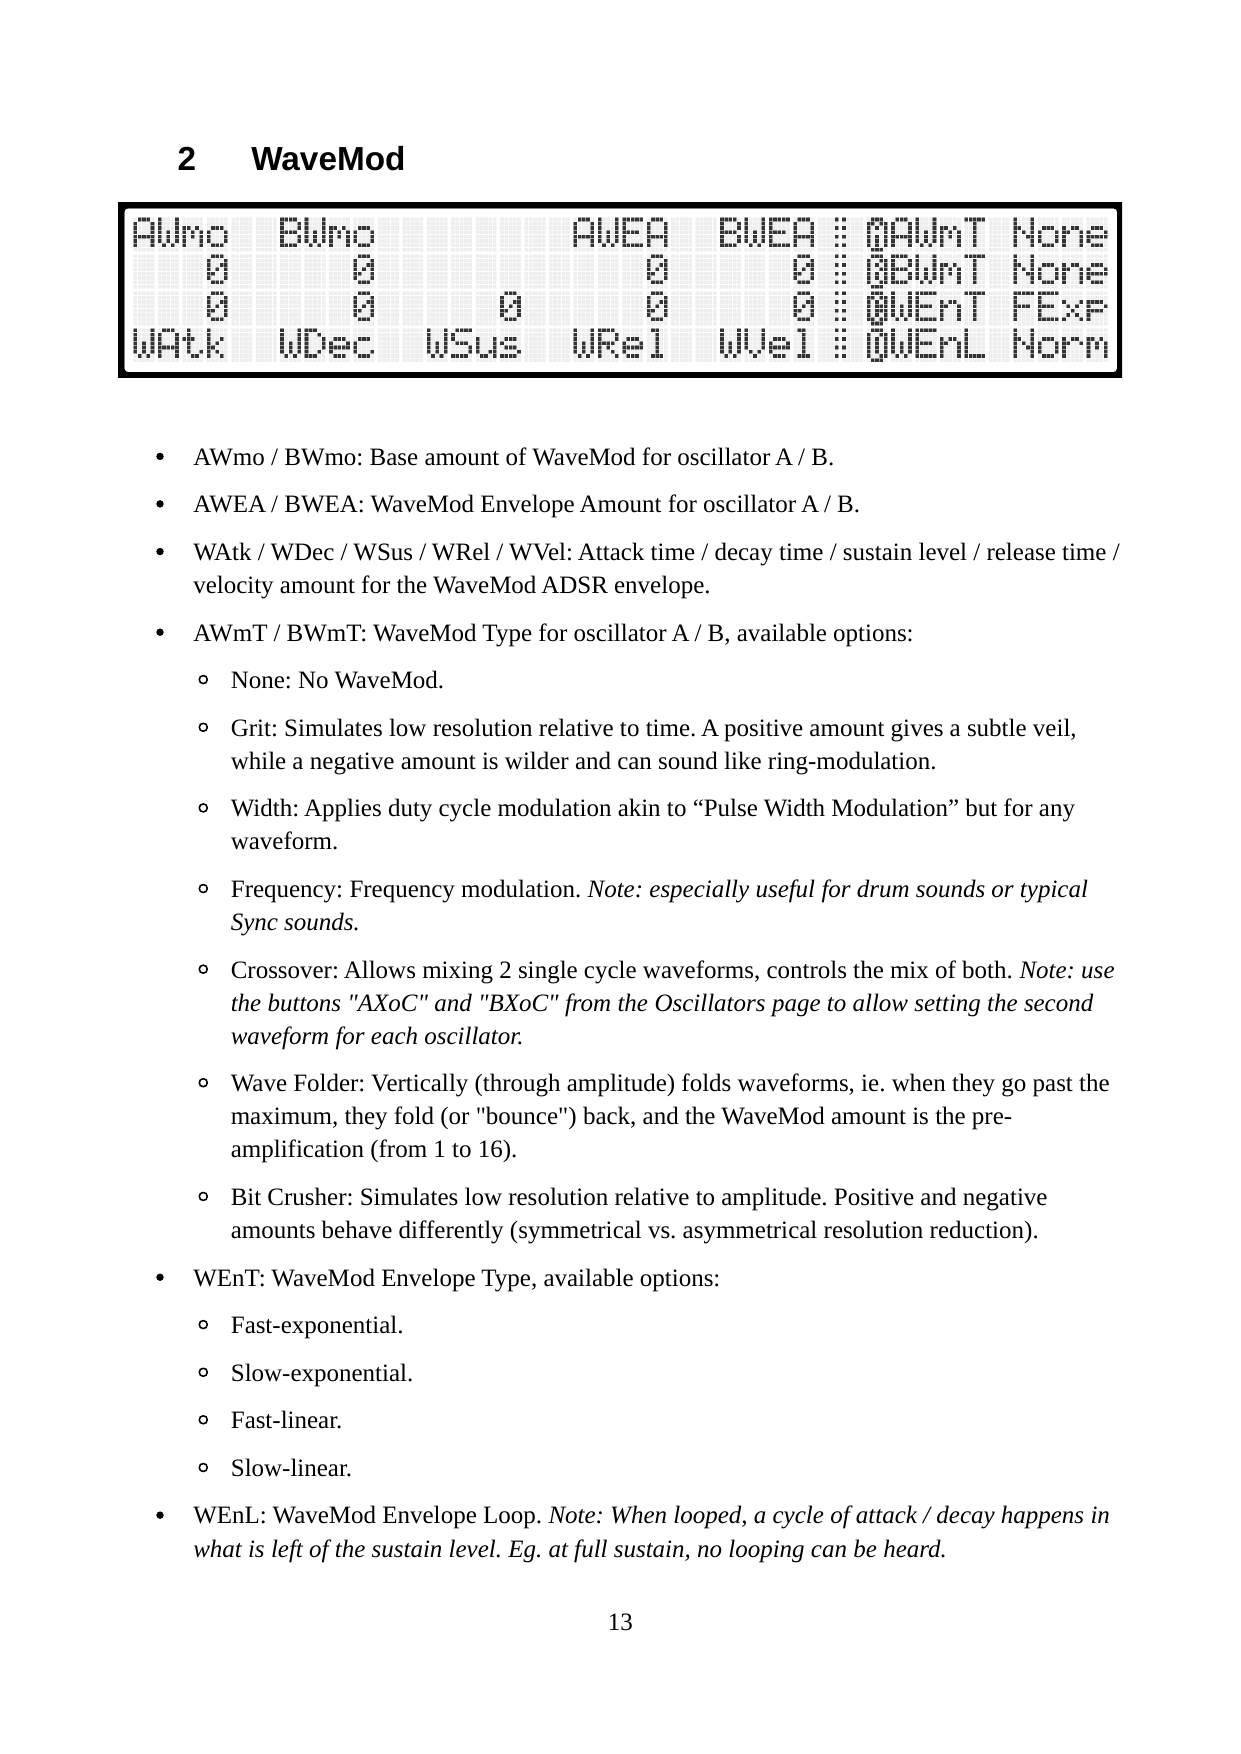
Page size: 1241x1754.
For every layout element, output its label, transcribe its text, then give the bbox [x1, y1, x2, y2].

list Fast-linear. [193, 1405, 1122, 1434]
list AWmo / BWmo: Base amount of WaveMod for oscillator A / B. [156, 442, 1122, 471]
list Frequency: Frequency modulation. Note: especially useful for drum sounds or typical Sync sounds. [193, 874, 1122, 936]
list WAtk / WDec / WSus / WRel / WVel: Attack time / decay time / sustain level / release time / velocity amount for the WaveMod ADSR envelope. [156, 537, 1122, 599]
list AWEA / BWEA: WaveMod Envelope Amount for oscillator A / B. [156, 489, 1122, 518]
list Slow-linear. [193, 1453, 1122, 1482]
list Slow-exponential. [193, 1358, 1122, 1387]
subtitle WaveMod [177, 139, 1122, 177]
list Width: Applies duty cycle modulation akin to “Pulse Width Modulation” but for any waveform. [193, 793, 1122, 855]
list Fast-exponential. [193, 1310, 1122, 1339]
list AWmT / BWmT: WaveMod Type for oscillator A / B, available options: [156, 618, 1122, 646]
list Crossover: Allows mixing 2 single cycle waveforms, controls the mix of both. Note: use the buttons "AXoC" and "BXoC" from the Oscillators page to allow setting the second waveform for each oscillator. [193, 955, 1122, 1049]
list Wave Folder: Vertically (through amplitude) folds waveforms, ie. when they go past the maximum, they fold (or "bounce") back, and the WaveMod amount is the pre-amplification (from 1 to 16). [193, 1068, 1122, 1163]
list WEnT: WaveMod Envelope Type, available options: [156, 1263, 1122, 1291]
list Bit Crusher: Simulates low resolution relative to amplitude. Positive and negative amounts behave differently (symmetrical vs. asymmetrical resolution reduction). [193, 1182, 1122, 1244]
picture [118, 202, 1123, 378]
list None: No WaveMod. [193, 665, 1122, 694]
list Grit: Simulates low resolution relative to time. A positive amount gives a subtle veil, while a negative amount is wilder and can sound like ring-modulation. [193, 713, 1122, 774]
list WEnL: WaveMod Envelope Loop. Note: When looped, a cycle of attack / decay happens in what is left of the sustain level. Eg. at full sustain, no looping can be heard. [156, 1501, 1122, 1562]
